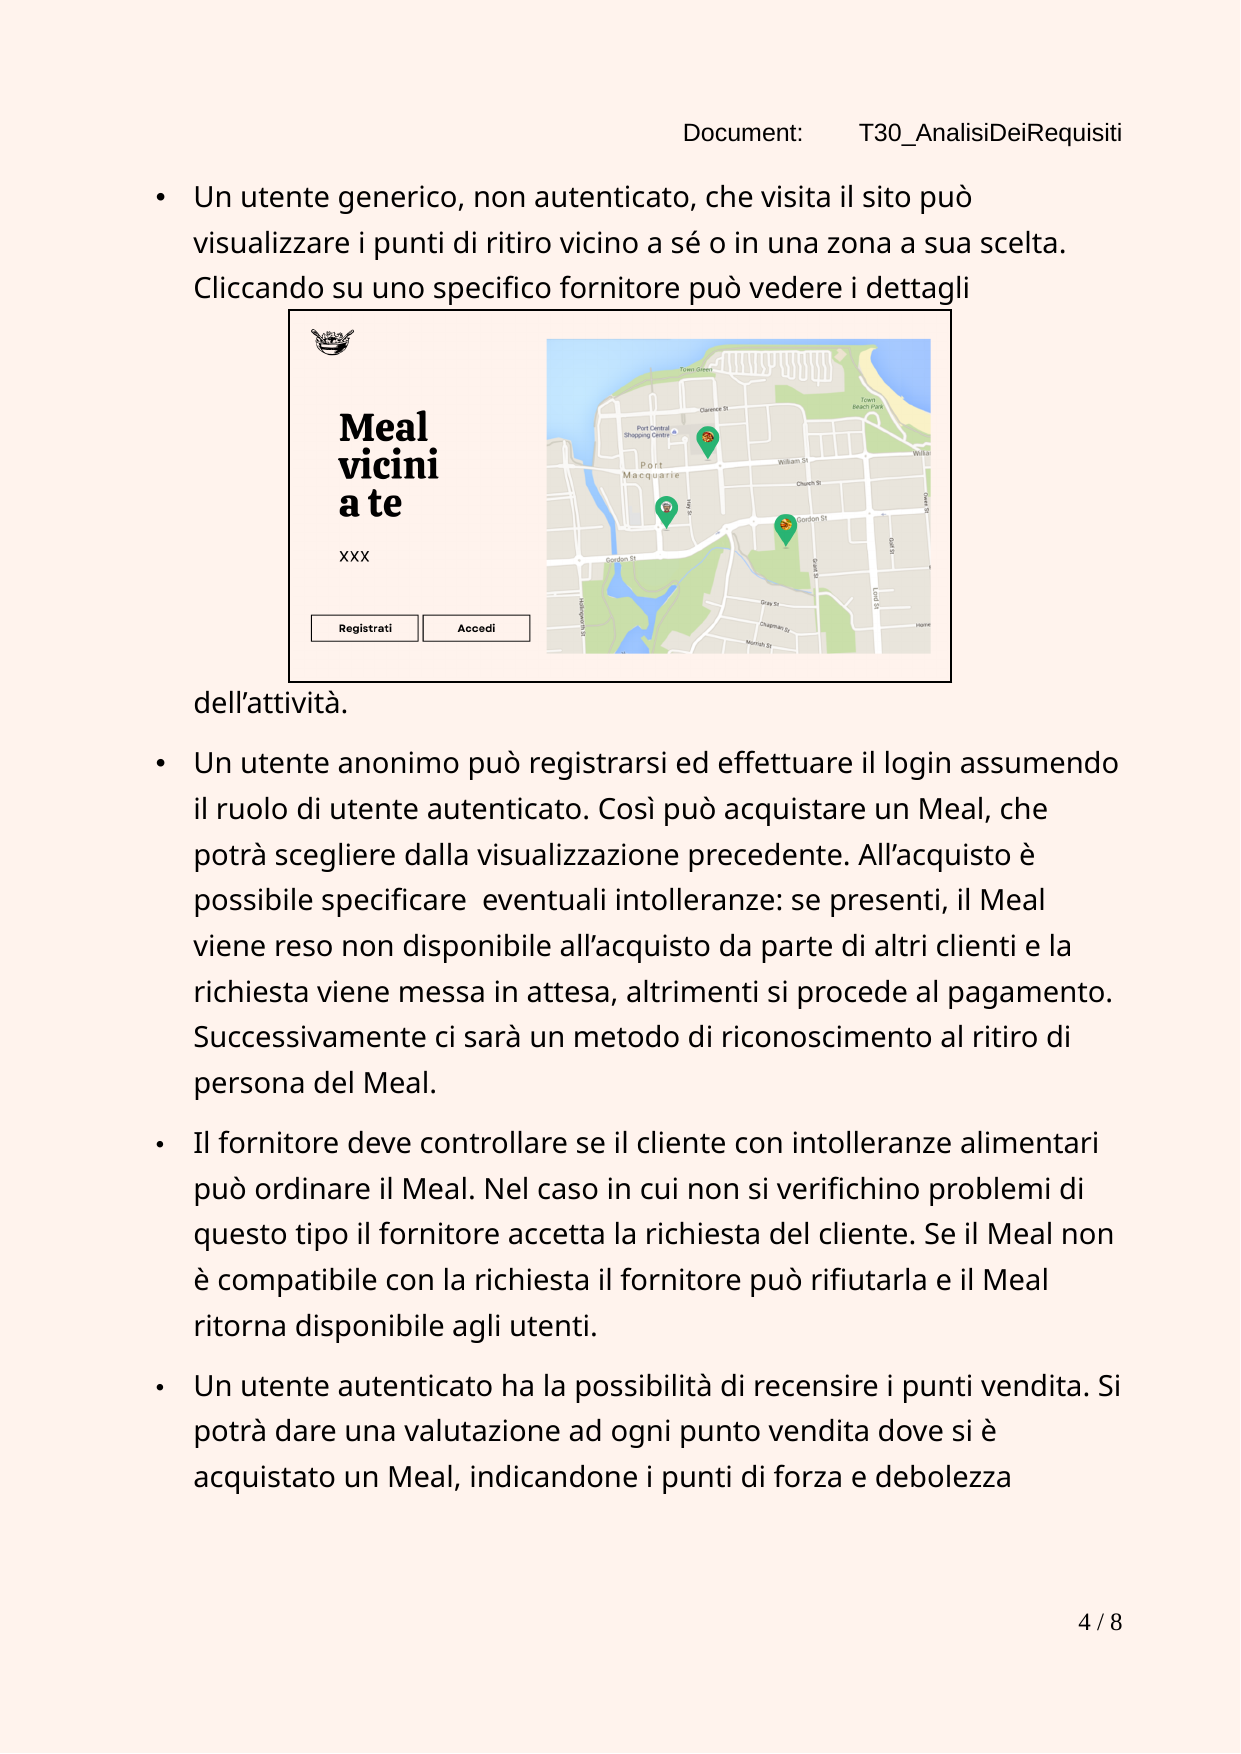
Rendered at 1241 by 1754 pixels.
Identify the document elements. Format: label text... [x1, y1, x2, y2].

list Un utente anonimo può registrarsi ed effettuare il login assumendo il ruolo di utente autenticato. Così può acquistare un Meal, che potrà scegliere dalla visualizzazione precedente. All’acquisto è possibile specificare eventuali intolleranze: se presenti, il Meal viene reso non disponibile all’acquisto da parte di altri clienti e la richiesta viene messa in attesa, altrimenti si procede al pagamento. Successivamente ci sarà un metodo di riconoscimento al ritiro di persona del Meal. [156, 743, 1122, 1102]
picture [293, 314, 948, 678]
list Il fornitore deve controllare se il cliente con intolleranze alimentari può ordinare il Meal. Nel caso in cui non si verifichino problemi di questo tipo il fornitore accetta la richiesta del cliente. Se il Meal non è compatibile con la richiesta il fornitore può rifiutarla e il Meal ritorna disponibile agli utenti. [156, 1122, 1122, 1344]
list Un utente generico, non autenticato, che visita il sito può visualizzare i punti di ritiro vicino a sé o in una zona a sua scelta. Cliccando su uno specifico fornitore può vedere i dettagli dell’attività. [156, 176, 1122, 722]
list Un utente autenticato ha la possibilità di recensire i punti vendita. Si potrà dare una valutazione ad ogni punto vendita dove si è acquistato un Meal, indicandone i punti di forza e debolezza [156, 1365, 1122, 1496]
